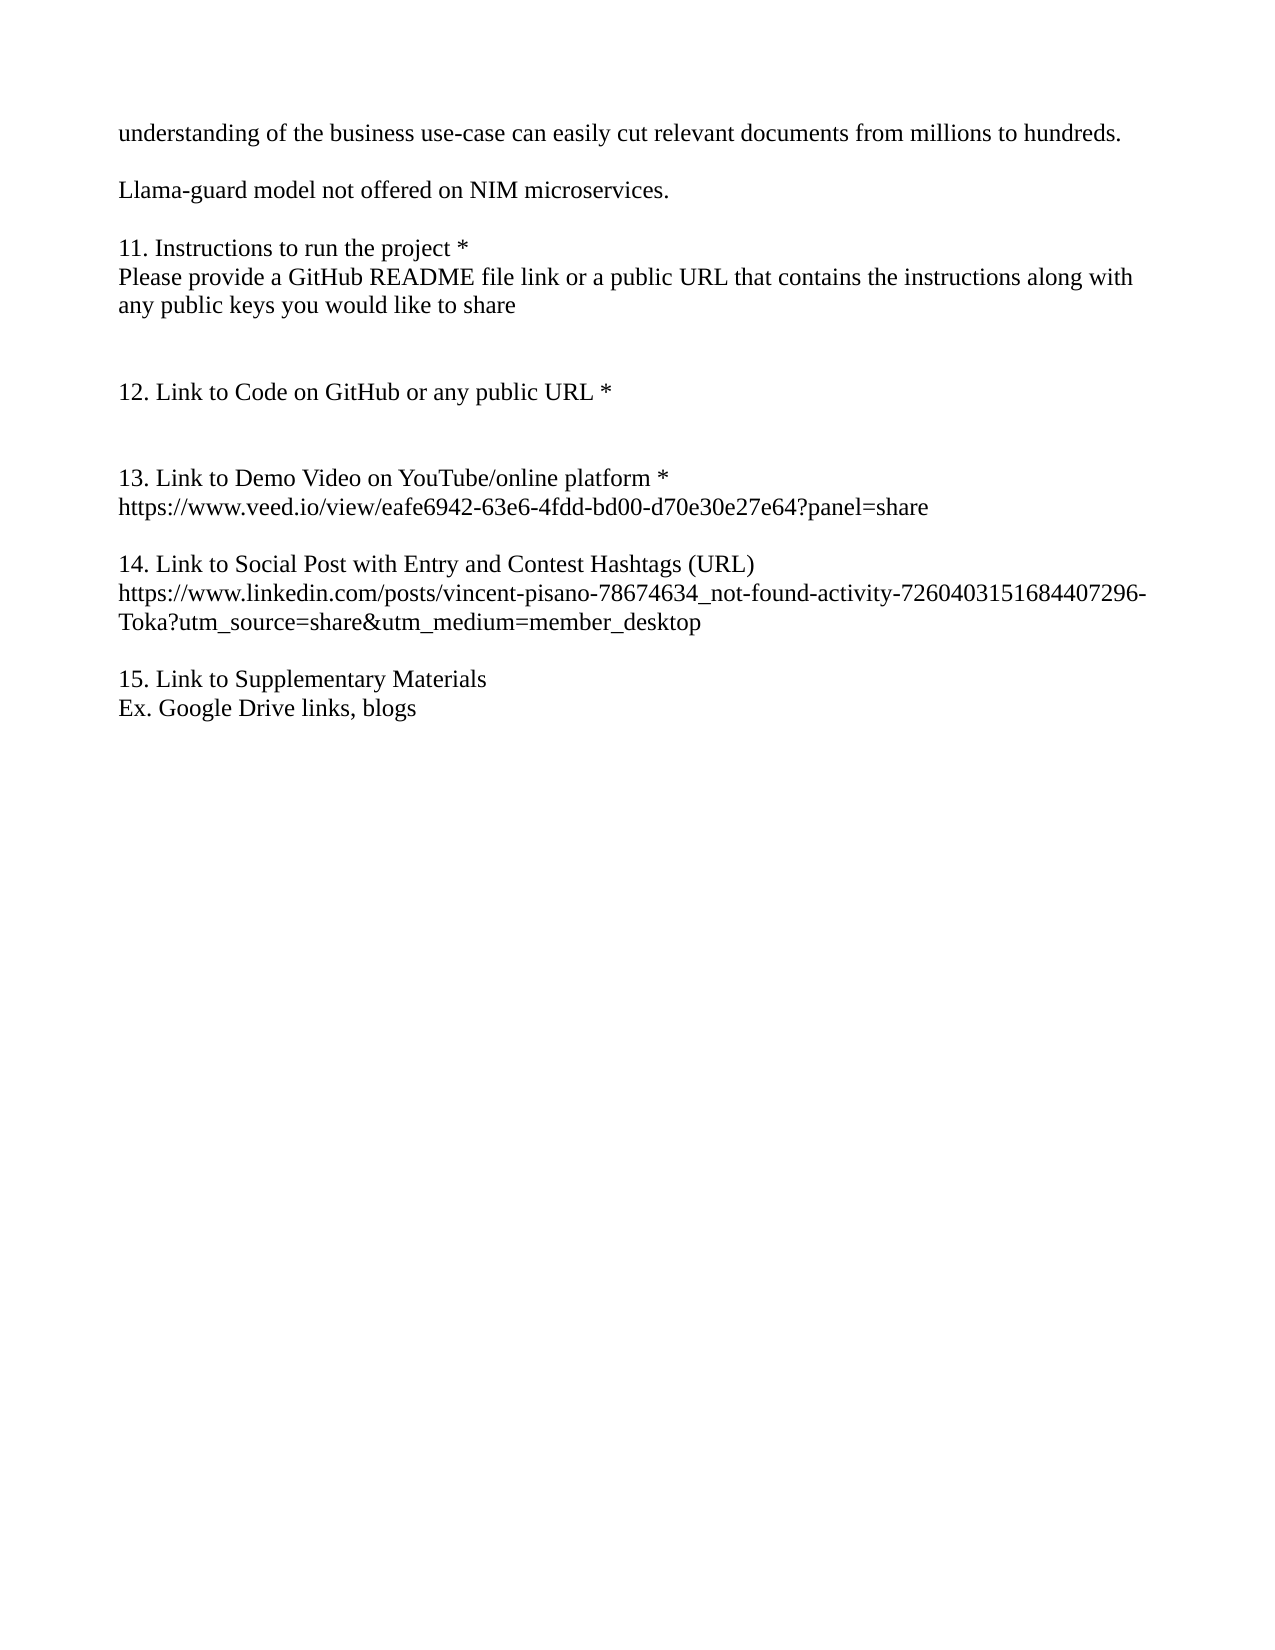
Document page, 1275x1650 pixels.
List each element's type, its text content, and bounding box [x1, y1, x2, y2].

text 15. Link to Supplementary Materials [118, 664, 1157, 693]
text https://www.linkedin.com/posts/vincent-pisano-78674634_not-found-activity-7260403151684407296-Toka?utm_source=share&utm_medium=member_desktop [118, 578, 1157, 636]
text https://www.veed.io/view/eafe6942-63e6-4fdd-bd00-d70e30e27e64?panel=share [118, 492, 1157, 521]
text 11. Instructions to run the project * [118, 233, 1157, 262]
text understanding of the business use-case can easily cut relevant documents from millions to hundreds. Llama-guard model not offered on NIM microservices. [118, 118, 1157, 204]
text 14. Link to Social Post with Entry and Contest Hashtags (URL) [118, 549, 1157, 578]
text 12. Link to Code on GitHub or any public URL * [118, 377, 1157, 406]
text 13. Link to Demo Video on YouTube/online platform * [118, 463, 1157, 492]
text Please provide a GitHub README file link or a public URL that contains the instructions along with any public keys you would like to share [118, 262, 1157, 319]
text Ex. Google Drive links, blogs [118, 693, 1157, 722]
